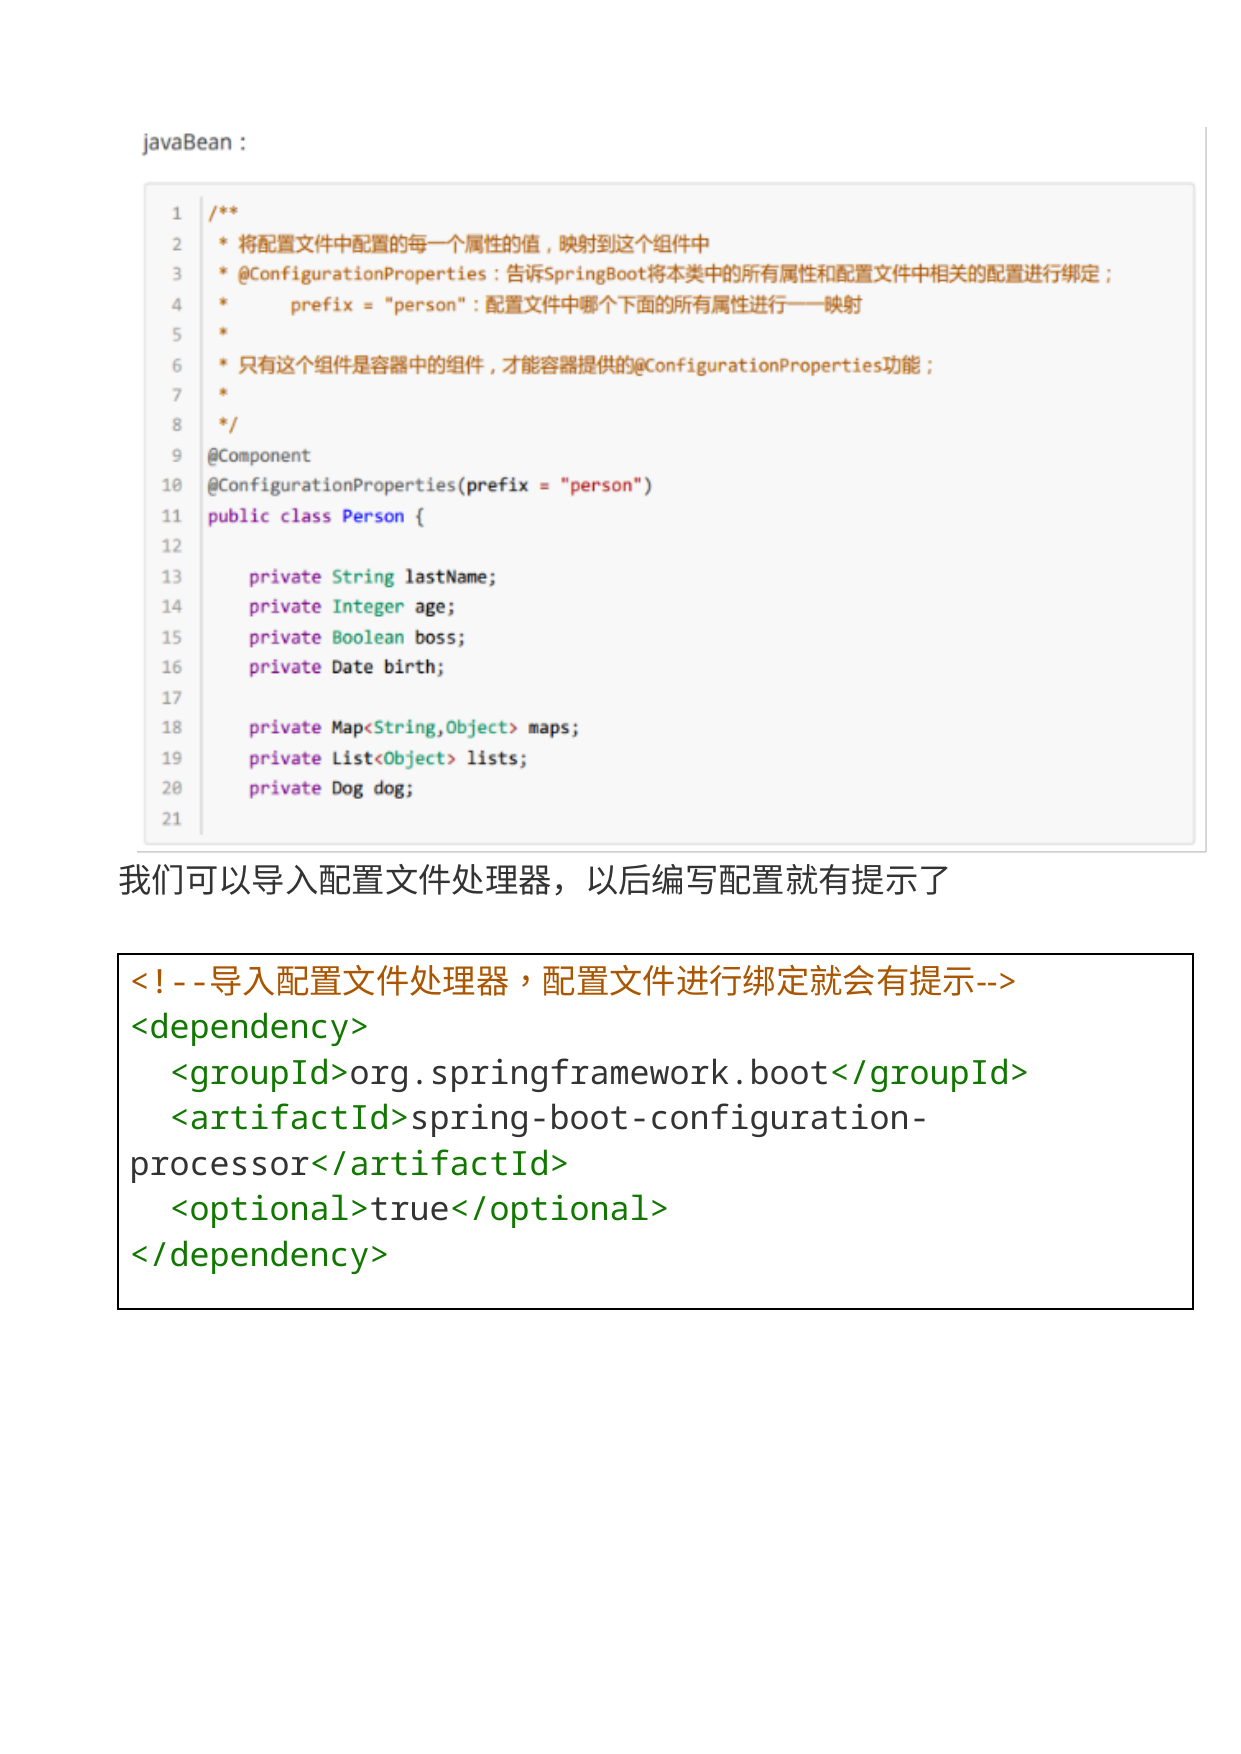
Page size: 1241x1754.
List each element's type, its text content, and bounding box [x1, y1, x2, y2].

picture [136, 127, 1208, 854]
table_header <!‐‐导入配置文件处理器，配置文件进行绑定就会有提示‐‐> <dependency> <groupId>org.springframework.boot</groupId> <artifactId>spring‐boot‐configuration‐processor</artifactId> <optional>true</optional> </dependency> [119, 955, 1192, 1308]
text 我们可以导入配置文件处理器，以后编写配置就有提示了 [118, 118, 1122, 902]
